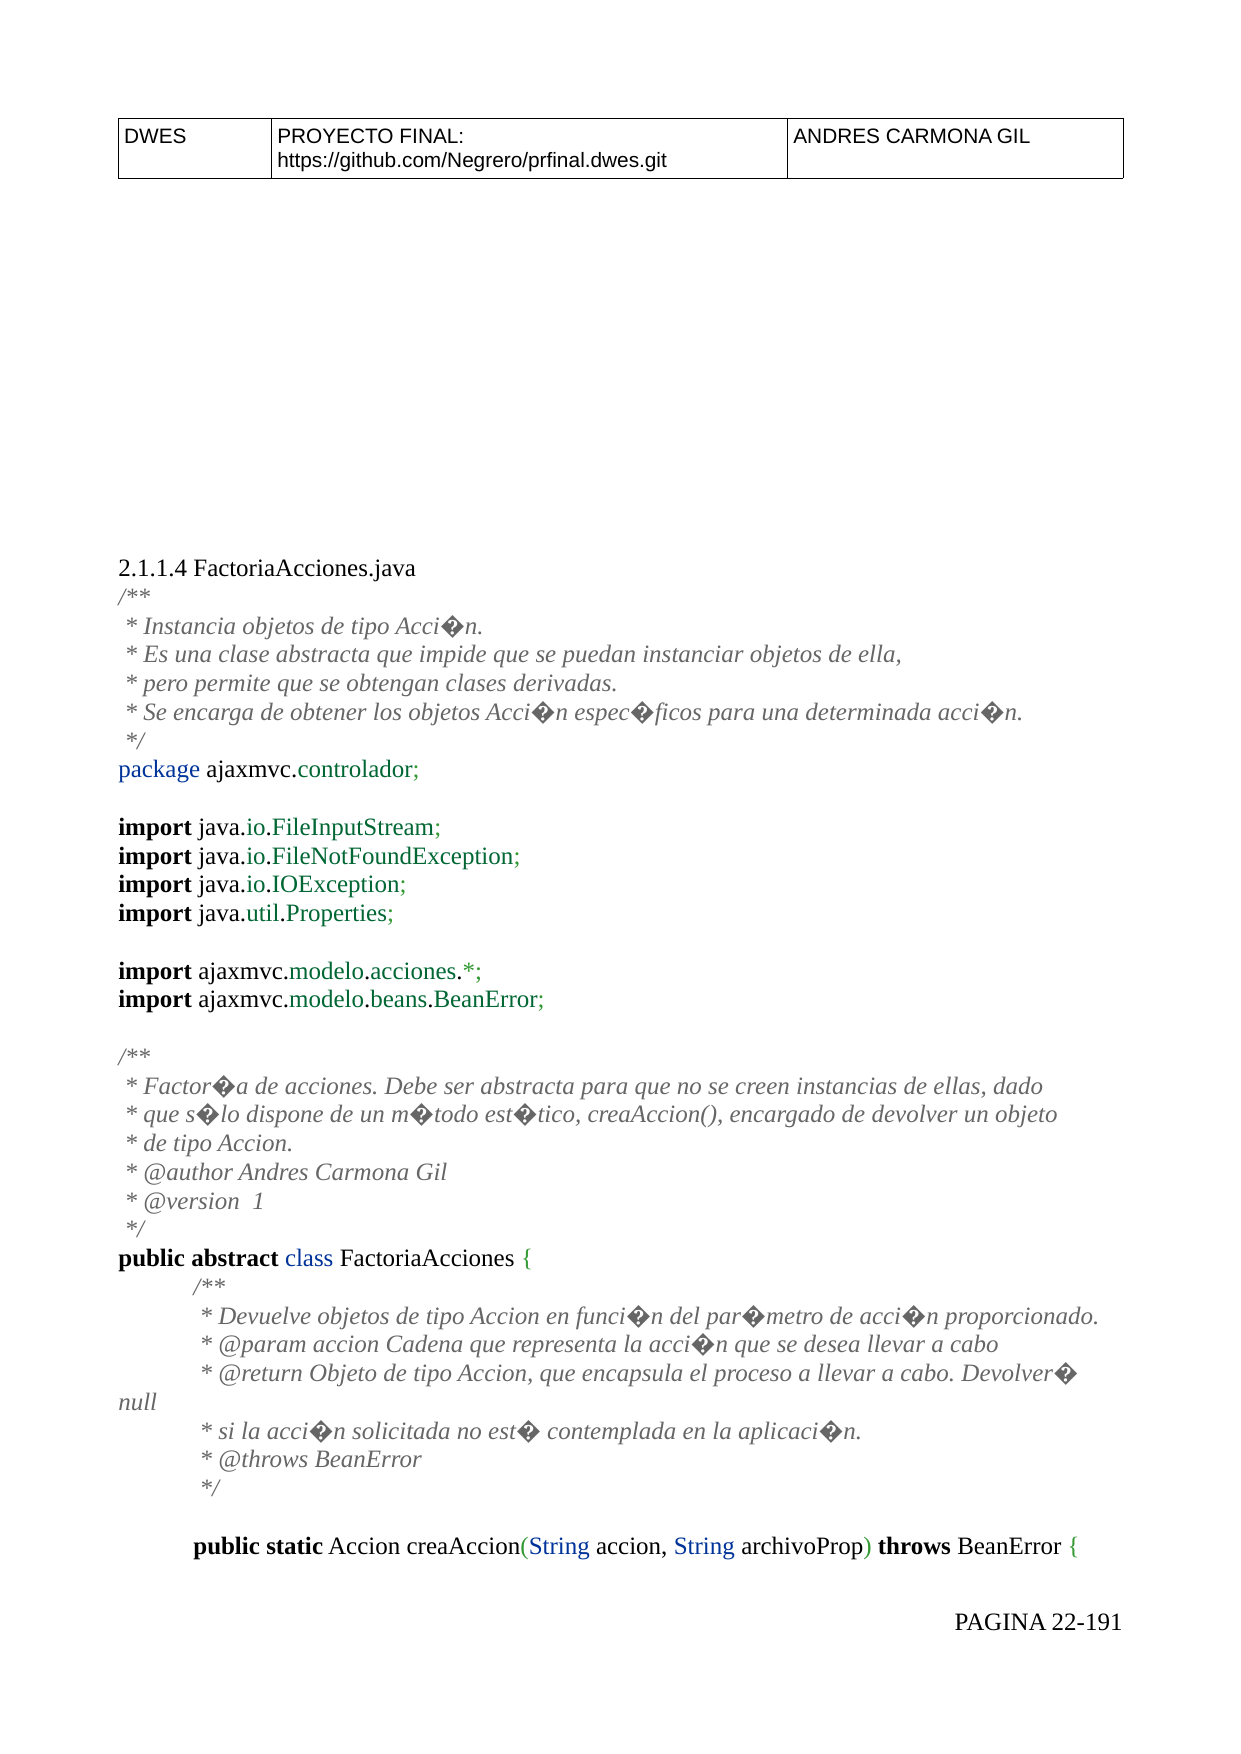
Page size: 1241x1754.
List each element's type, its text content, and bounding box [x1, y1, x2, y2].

text * @version 1 [118, 1186, 1122, 1214]
text * @throws BeanError [118, 1444, 1122, 1473]
text * @param accion Cadena que representa la acci�n que se desea llevar a cabo [118, 1329, 1122, 1358]
text public abstract class FactoriaAcciones { [118, 1243, 1122, 1272]
text * Se encarga de obtener los objetos Acci�n espec�ficos para una determinada acci�n. [118, 697, 1122, 726]
text * @author Andres Carmona Gil [118, 1157, 1122, 1186]
text 2.1.1.4 FactoriaAcciones.java [118, 553, 1122, 582]
text */ [118, 726, 1122, 754]
text */ [118, 1473, 1122, 1502]
text import java.util.Properties; [118, 898, 1122, 927]
text /** [118, 1042, 1122, 1071]
text * pero permite que se obtengan clases derivadas. [118, 668, 1122, 697]
text */ [118, 1214, 1122, 1243]
text * Devuelve objetos de tipo Accion en funci�n del par�metro de acci�n proporcionado. [118, 1301, 1122, 1329]
text import java.io.FileInputStream; [118, 812, 1122, 841]
text package ajaxmvc.controlador; [118, 754, 1122, 783]
text * si la acci�n solicitada no est� contemplada en la aplicaci�n. [118, 1416, 1122, 1444]
text * Es una clase abstracta que impide que se puedan instanciar objetos de ella, [118, 639, 1122, 668]
text * @return Objeto de tipo Accion, que encapsula el proceso a llevar a cabo. Devolver� null [118, 1358, 1122, 1416]
text /** [118, 1272, 1122, 1301]
text * que s�lo dispone de un m�todo est�tico, creaAccion(), encargado de devolver un objeto [118, 1099, 1122, 1128]
text import java.io.IOException; [118, 869, 1122, 898]
text import ajaxmvc.modelo.beans.BeanError; [118, 984, 1122, 1013]
text * de tipo Accion. [118, 1128, 1122, 1157]
text * Instancia objetos de tipo Acci�n. [118, 611, 1122, 639]
text * Factor�a de acciones. Debe ser abstracta para que no se creen instancias de ellas, dado [118, 1071, 1122, 1099]
text import java.io.FileNotFoundException; [118, 841, 1122, 869]
text import ajaxmvc.modelo.acciones.*; [118, 956, 1122, 984]
text /** [118, 582, 1122, 611]
text public static Accion creaAccion(String accion, String archivoProp) throws BeanError { [118, 1531, 1122, 1559]
